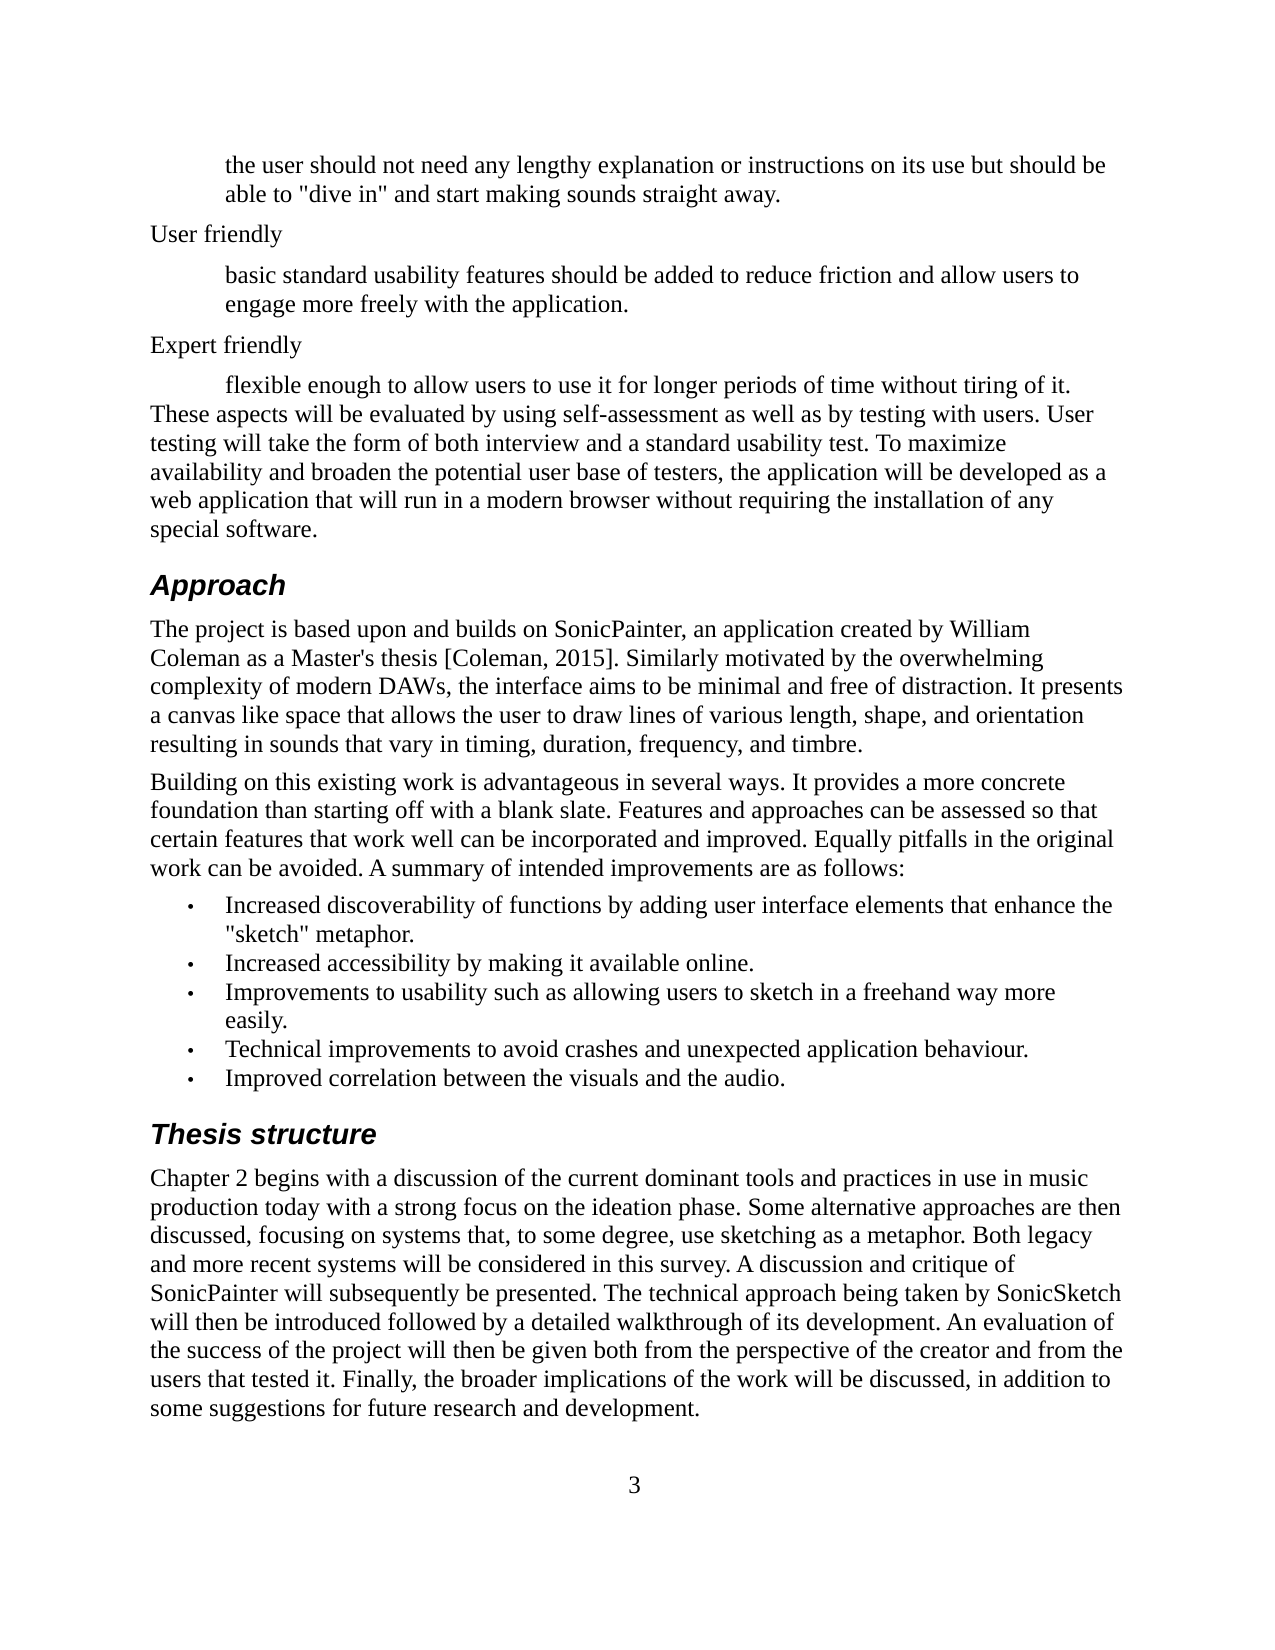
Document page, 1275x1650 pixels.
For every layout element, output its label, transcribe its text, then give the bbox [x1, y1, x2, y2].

text flexible enough to allow users to use it for longer periods of time without tiring of it. [225, 370, 1125, 399]
text The project is based upon and builds on SonicPainter, an application created by William Coleman as a Master's thesis [Coleman, 2015]. Similarly motivated by the overwhelming complexity of modern DAWs, the interface aims to be minimal and free of distraction. It presents a canvas like space that allows the user to draw lines of various length, shape, and orientation resulting in sounds that vary in timing, duration, frequency, and timbre. [150, 614, 1125, 758]
text Building on this existing work is advantageous in several ways. It provides a more concrete foundation than starting off with a blank slate. Features and approaches can be assessed so that certain features that work well can be incorporated and improved. Equally pitfalls in the original work can be avoided. A summary of intended improvements are as follows: [150, 767, 1125, 882]
text Chapter 2 begins with a discussion of the current dominant tools and practices in use in music production today with a strong focus on the ideation phase. Some alternative approaches are then discussed, focusing on systems that, to some degree, use sketching as a metaphor. Both legacy and more recent systems will be considered in this survey. A discussion and critique of SonicPainter will subsequently be presented. The technical approach being taken by SonicSketch will then be introduced followed by a detailed walkthrough of its development. An evaluation of the success of the project will then be given both from the perspective of the creator and from the users that tested it. Finally, the broader implications of the work will be discussed, in addition to some suggestions for future research and development. [150, 1163, 1125, 1422]
text the user should not need any lengthy explanation or instructions on its use but should be able to "dive in" and start making sounds straight away. [225, 150, 1125, 207]
text These aspects will be evaluated by using self-assessment as well as by testing with users. User testing will take the form of both interview and a standard usability test. To maximize availability and broaden the potential user base of testers, the application will be developed as a web application that will run in a modern browser without requiring the installation of any special software. [150, 399, 1125, 543]
text Expert friendly [150, 330, 1125, 358]
list Increased discoverability of functions by adding user interface elements that enhance the "sketch" metaphor. [187, 891, 1125, 948]
list Improved correlation between the visuals and the audio. [187, 1063, 1125, 1092]
list Improvements to usability such as allowing users to sketch in a freehand way more easily. [187, 977, 1125, 1034]
list Increased accessibility by making it available online. [187, 948, 1125, 977]
list Technical improvements to avoid crashes and unexpected application behaviour. [187, 1034, 1125, 1063]
subtitle Approach [150, 568, 1125, 601]
text User friendly [150, 219, 1125, 248]
text basic standard usability features should be added to reduce friction and allow users to engage more freely with the application. [225, 260, 1125, 318]
subtitle Thesis structure [150, 1117, 1125, 1150]
